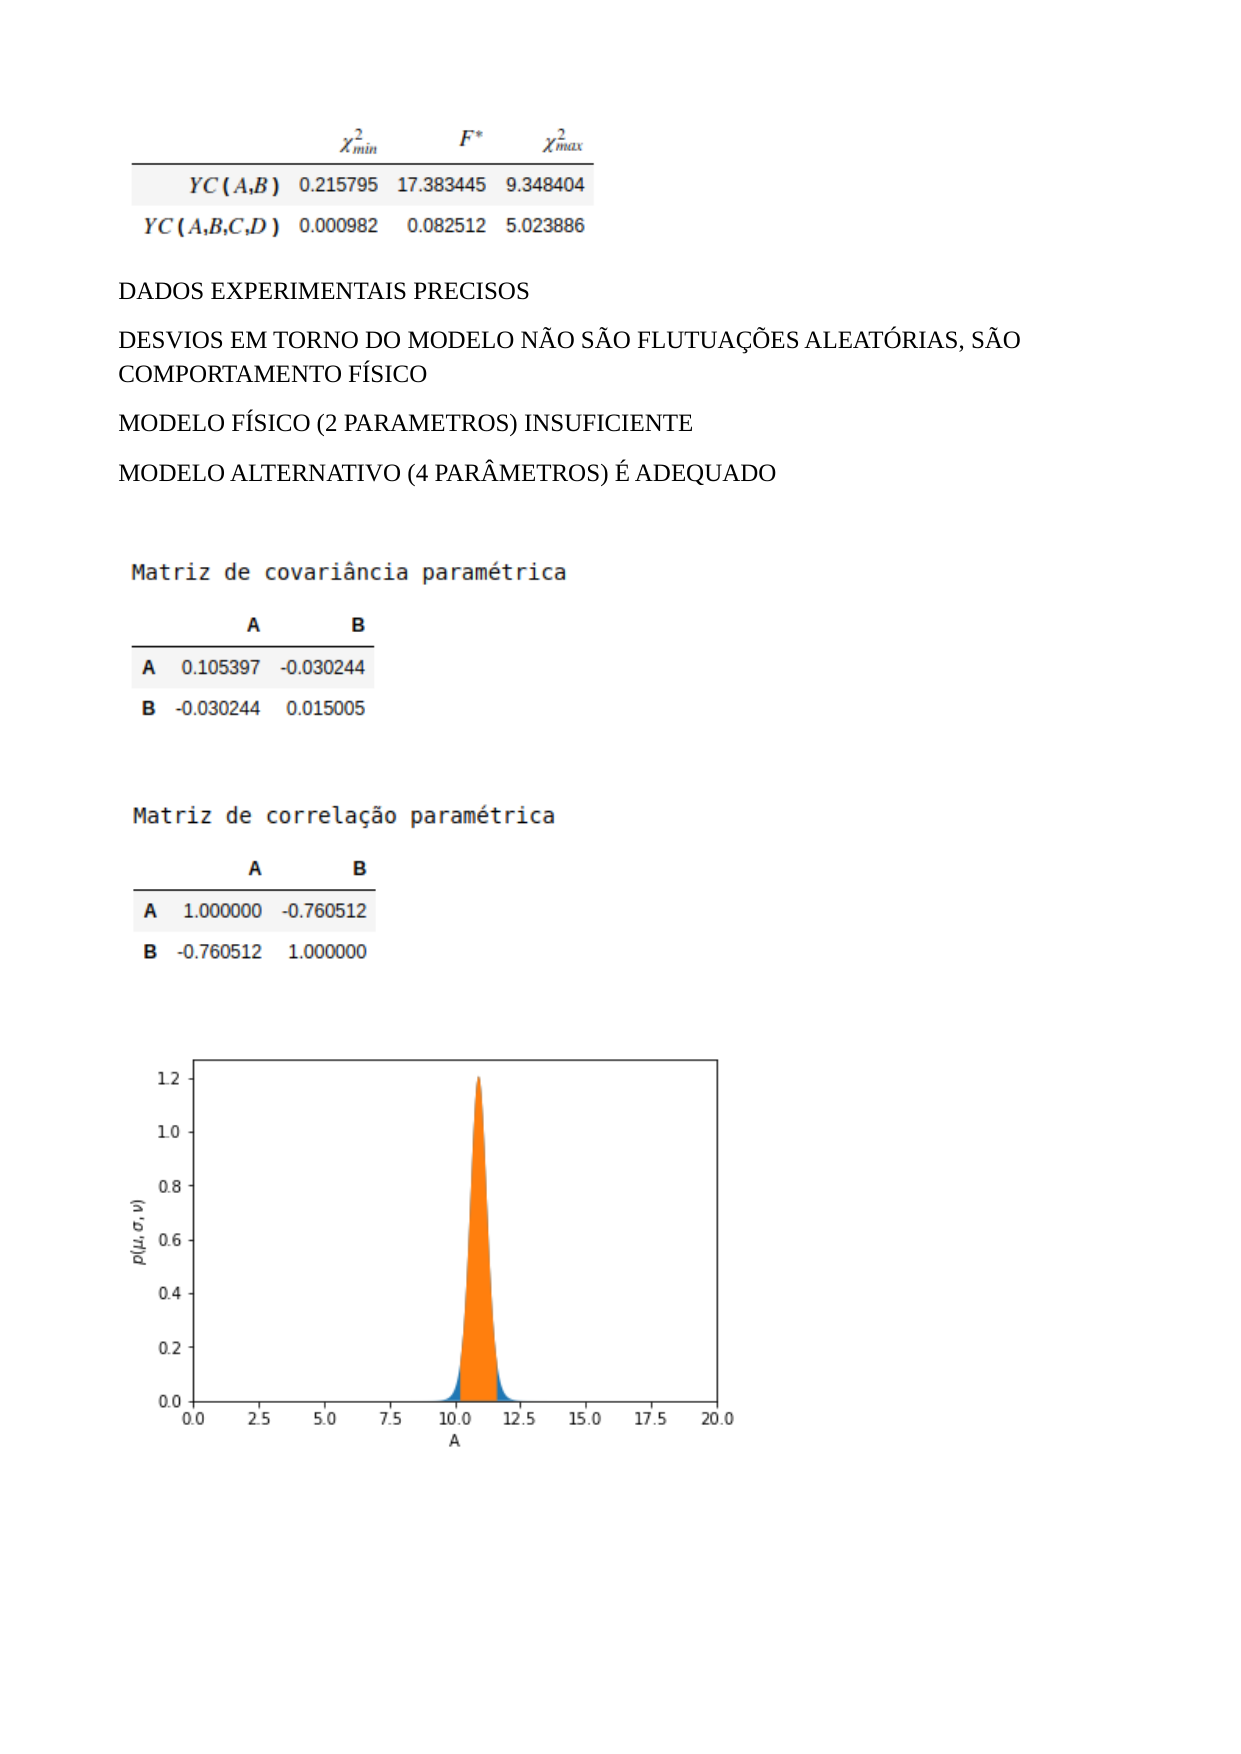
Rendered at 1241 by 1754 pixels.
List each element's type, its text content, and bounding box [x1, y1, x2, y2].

text MODELO FÍSICO (2 PARAMETROS) INSUFICIENTE [118, 408, 1122, 437]
picture [118, 1044, 745, 1461]
text DESVIOS EM TORNO DO MODELO NÃO SÃO FLUTUAÇÕES ALEATÓRIAS, SÃO COMPORTAMENTO FÍSICO [118, 325, 1122, 388]
picture [118, 800, 562, 976]
text DADOS EXPERIMENTAIS PRECISOS [118, 276, 1122, 305]
picture [118, 118, 615, 256]
text MODELO ALTERNATIVO (4 PARÂMETROS) É ADEQUADO [118, 458, 1122, 486]
picture [118, 555, 573, 731]
